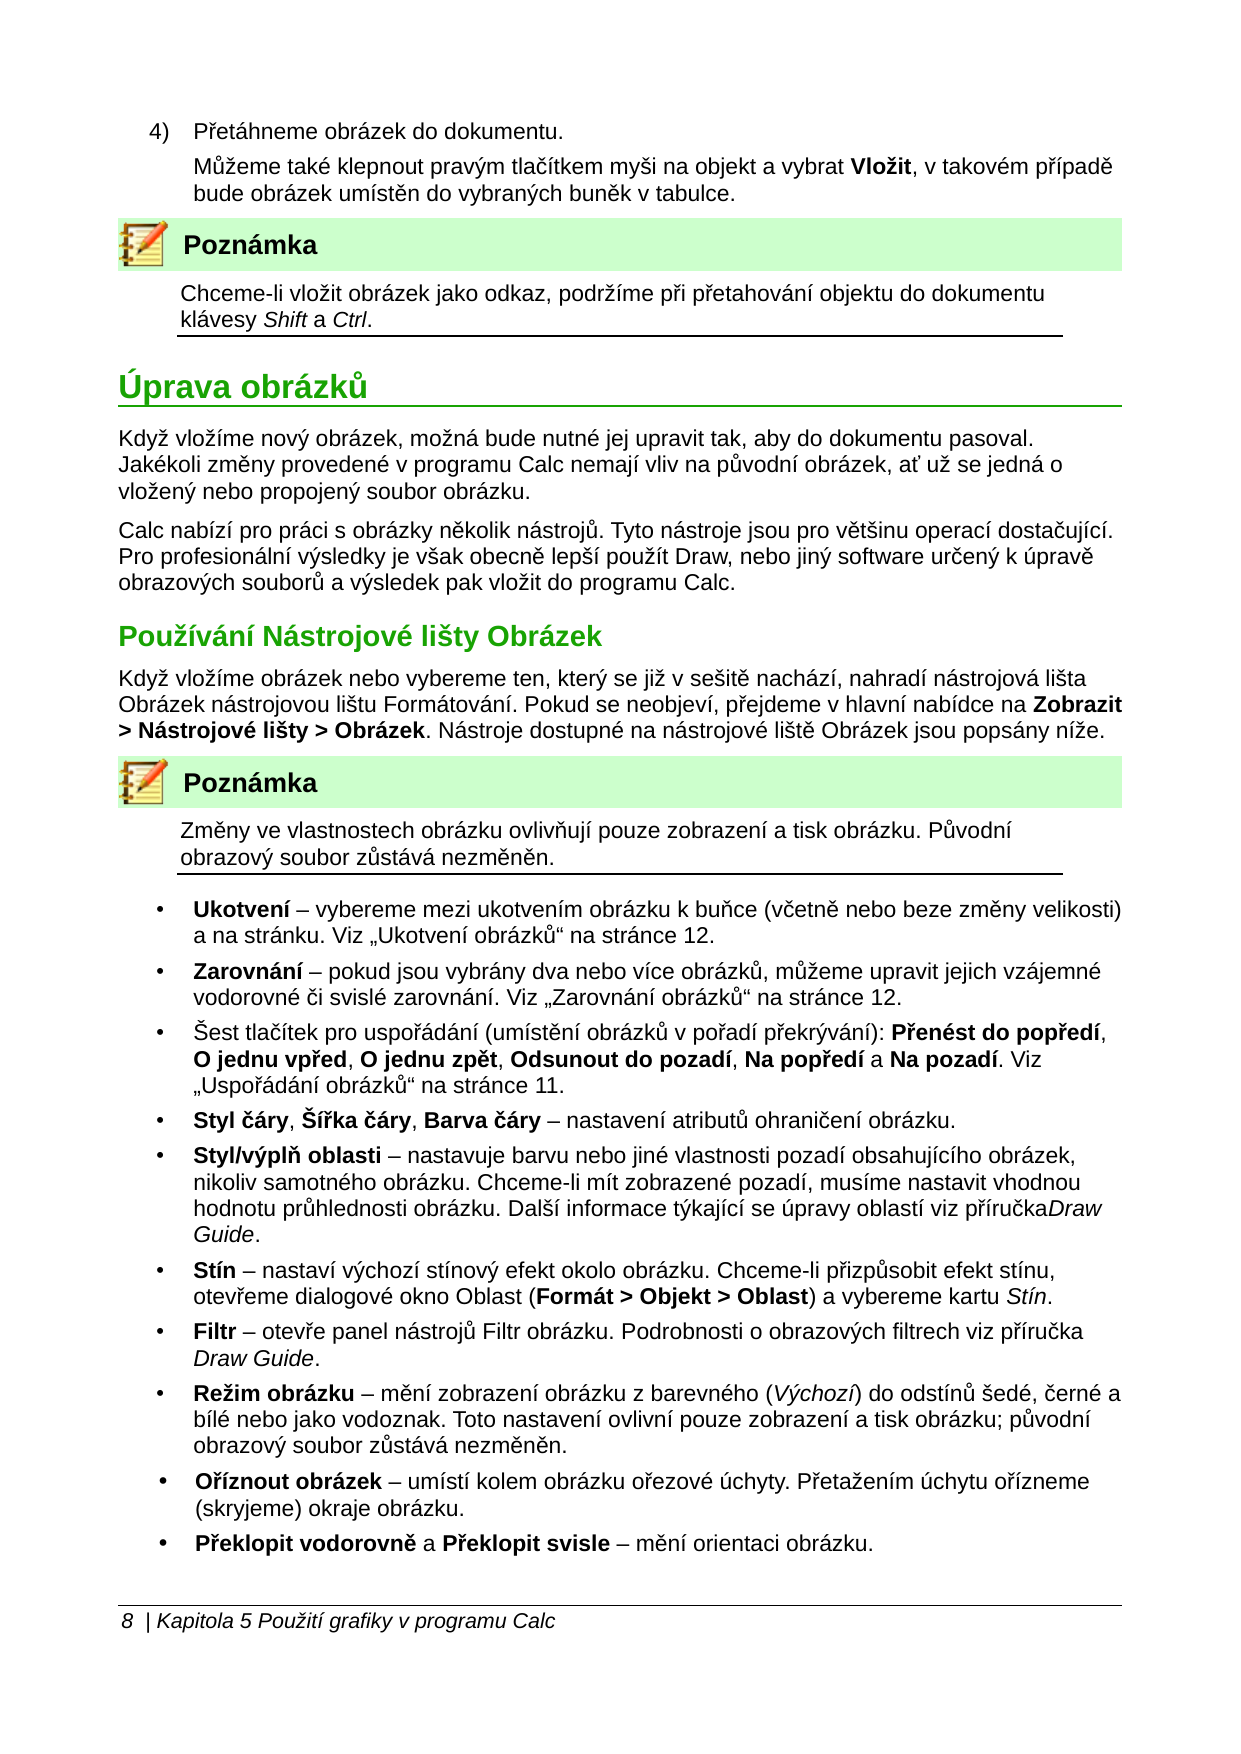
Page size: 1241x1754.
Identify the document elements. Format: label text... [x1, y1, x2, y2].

list Když vložíme obrázek nebo vybereme ten, který se již v sešitě nachází, nahradí nástrojová lišta Obrázek nástrojovou lištu Formátování. Pokud se neobjeví, přejdeme v hlavní nabídce na Zobrazit > Nástrojové lišty > Obrázek. Nástroje dostupné na nástrojové liště Obrázek jsou popsány níže. [118, 665, 1122, 744]
list Režim obrázku – mění zobrazení obrázku z barevného (Výchozí) do odstínů šedé, černé a bílé nebo jako vodoznak. Toto nastavení ovlivní pouze zobrazení a tisk obrázku; původní obrazový soubor zůstává nezměněn. [156, 1380, 1122, 1459]
list Zarovnání – pokud jsou vybrány dva nebo více obrázků, můžeme upravit jejich vzájemné vodorovné či svislé zarovnání. Viz „Zarovnání obrázků“ na stránce 12. [156, 958, 1122, 1010]
list Stín – nastaví výchozí stínový efekt okolo obrázku. Chceme-li přizpůsobit efekt stínu, otevřeme dialogové okno Oblast (Formát > Objekt > Oblast) a vybereme kartu Stín. [156, 1257, 1122, 1309]
list Filtr – otevře panel nástrojů Filtr obrázku. Podrobnosti o obrazových filtrech viz příručka Draw Guide. [156, 1318, 1122, 1371]
text Změny ve vlastnostech obrázku ovlivňují pouze zobrazení a tisk obrázku. Původní obrazový soubor zůstává nezměněn. [177, 814, 1063, 873]
subtitle Poznámka [118, 218, 1122, 271]
subtitle Používání Nástrojové lišty Obrázek [118, 619, 1122, 653]
picture [119, 219, 170, 270]
list Oříznout obrázek – umístí kolem obrázku ořezové úchyty. Přetažením úchytu ořízneme (skryjeme) okraje obrázku. [156, 1468, 1122, 1521]
list Ukotvení – vybereme mezi ukotvením obrázku k buňce (včetně nebo beze změny velikosti) a na stránku. Viz „Ukotvení obrázků“ na stránce 12. [156, 896, 1122, 949]
list Styl/výplň oblasti – nastavuje barvu nebo jiné vlastnosti pozadí obsahujícího obrázek, nikoliv samotného obrázku. Chceme-li mít zobrazené pozadí, musíme nastavit vhodnou hodnotu průhlednosti obrázku. Další informace týkající se úpravy oblastí viz příručkaDraw Guide. [156, 1142, 1122, 1248]
text Když vložíme nový obrázek, možná bude nutné jej upravit tak, aby do dokumentu pasoval. Jakékoli změny provedené v programu Calc nemají vliv na původní obrázek, ať už se jedná o vložený nebo propojený soubor obrázku. [118, 425, 1122, 504]
list Přetáhneme obrázek do dokumentu. [169, 118, 1122, 144]
text Calc nabízí pro práci s obrázky několik nástrojů. Tyto nástroje jsou pro většinu operací dostačující. Pro profesionální výsledky je však obecně lepší použít Draw, nebo jiný software určený k úpravě obrazových souborů a výsledek pak vložit do programu Calc. [118, 517, 1122, 596]
subtitle Poznámka [118, 756, 1122, 808]
list Překlopit vodorovně a Překlopit svisle – mění orientaci obrázku. [156, 1530, 1122, 1557]
subtitle Úprava obrázků [118, 367, 1122, 405]
text Můžeme také klepnout pravým tlačítkem myši na objekt a vybrat Vložit, v takovém případě bude obrázek umístěn do vybraných buněk v tabulce. [193, 153, 1122, 206]
list Styl čáry, Šířka čáry, Barva čáry – nastavení atributů ohraničení obrázku. [156, 1107, 1122, 1133]
list Šest tlačítek pro uspořádání (umístění obrázků v pořadí překrývání): Přenést do popředí, O jednu vpřed, O jednu zpět, Odsunout do pozadí, Na popředí a Na pozadí. Viz „Uspořádání obrázků“ na stránce 11. [156, 1019, 1122, 1098]
text Chceme-li vložit obrázek jako odkaz, podržíme při přetahování objektu do dokumentu klávesy Shift a Ctrl. [177, 277, 1063, 335]
picture [119, 757, 170, 808]
